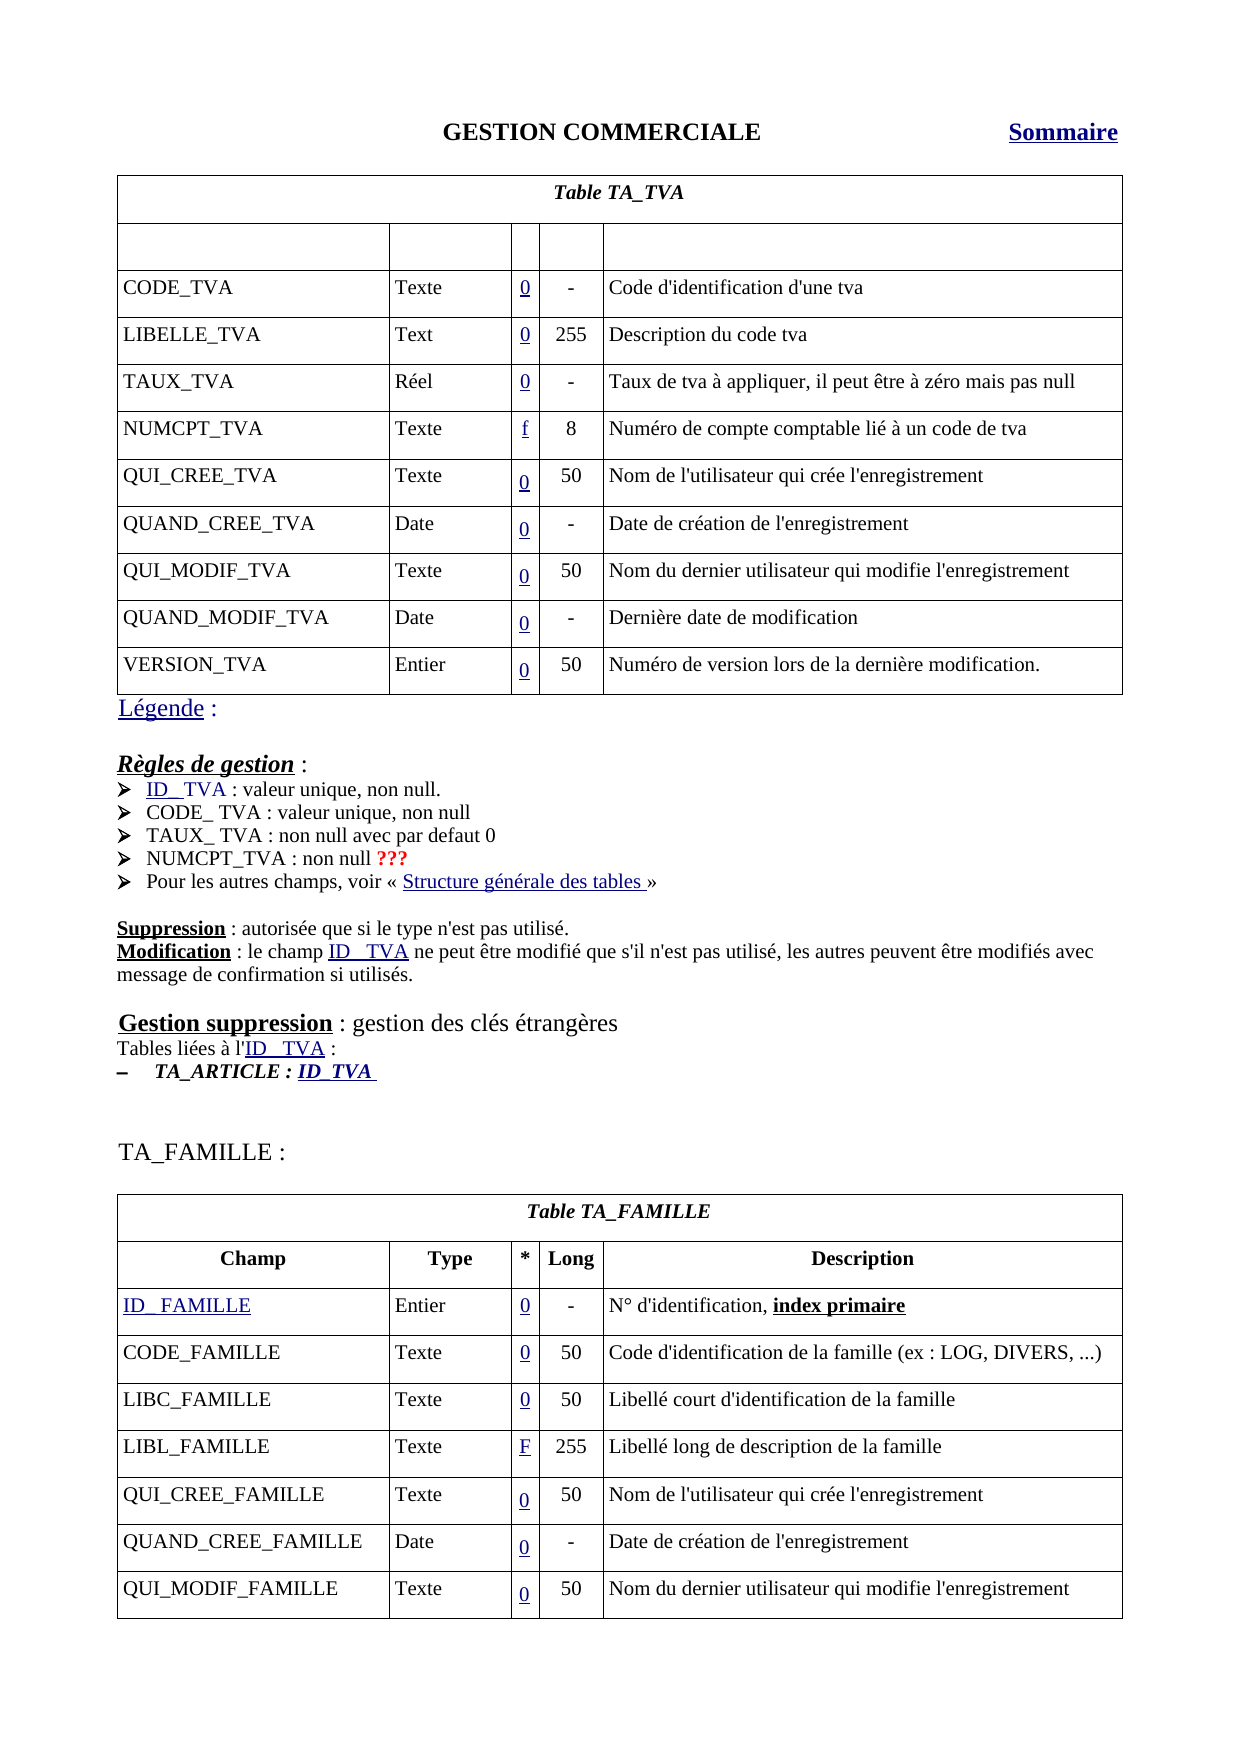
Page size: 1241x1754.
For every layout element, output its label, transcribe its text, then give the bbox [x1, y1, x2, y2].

table_cell - [540, 601, 603, 647]
table_cell Texte [390, 1336, 511, 1382]
table_cell Entier [390, 648, 511, 694]
table_cell Texte [390, 1572, 511, 1618]
text Légende : [118, 695, 1122, 722]
table_cell * [512, 1242, 539, 1288]
table_cell Texte [390, 1431, 511, 1477]
table_cell QUI_CREE_TVA [118, 460, 389, 506]
table_cell Nom du dernier utilisateur qui modifie l'enregistrement [604, 554, 1122, 600]
table_cell Texte [390, 554, 511, 600]
table_cell 0 [512, 1478, 539, 1524]
table_cell CODE_FAMILLE [118, 1336, 389, 1382]
text Modification : le champ ID_ TVA ne peut être modifié que s'il n'est pas utilisé, les autres peuvent être modifiés avec message de confirmation si utilisés. [117, 939, 1122, 986]
table_cell [512, 224, 539, 270]
table_cell Date de création de l'enregistrement [604, 507, 1122, 553]
table_cell Date [390, 601, 511, 647]
table_cell 50 [540, 1478, 603, 1524]
table_cell Entier [390, 1289, 511, 1335]
list ID_ TVA : valeur unique, non null. [117, 778, 1122, 801]
table_cell 50 [540, 1336, 603, 1382]
table_cell CODE_TVA [118, 271, 389, 317]
subtitle TA_ARTICLE : ID_TVA [117, 1060, 1122, 1083]
table_cell Champ [118, 1242, 389, 1288]
table_cell 0 [512, 1289, 539, 1335]
table_cell 0 [512, 507, 539, 553]
table_cell 255 [540, 318, 603, 364]
table_cell LIBELLE_TVA [118, 318, 389, 364]
text Tables liées à l'ID_ TVA : [117, 1037, 1122, 1060]
table_cell - [540, 1525, 603, 1571]
list Pour les autres champs, voir « Structure générale des tables » [117, 870, 1122, 893]
table_cell 0 [512, 1525, 539, 1571]
table_cell QUI_CREE_FAMILLE [118, 1478, 389, 1524]
text TA_FAMILLE : [118, 1138, 1122, 1166]
table_cell Texte [390, 412, 511, 458]
table_cell 0 [512, 271, 539, 317]
table_cell Texte [390, 1384, 511, 1429]
table_cell 0 [512, 1384, 539, 1429]
table_header Table TA_FAMILLE [118, 1195, 1122, 1241]
table_cell 0 [512, 318, 539, 364]
table_cell QUAND_CREE_FAMILLE [118, 1525, 389, 1571]
table_cell Date [390, 507, 511, 553]
table_cell - [540, 271, 603, 317]
table_cell - [540, 365, 603, 411]
table_cell Nom de l'utilisateur qui crée l'enregistrement [604, 1478, 1122, 1524]
table_cell QUI_MODIF_TVA [118, 554, 389, 600]
table_cell 0 [512, 365, 539, 411]
table_cell Code d'identification de la famille (ex : LOG, DIVERS, ...) [604, 1336, 1122, 1382]
table_cell Text [390, 318, 511, 364]
table_cell Long [540, 1242, 603, 1288]
table_cell [390, 224, 511, 270]
table_header Table TA_TVA [118, 176, 1122, 222]
table_cell Code d'identification d'une tva [604, 271, 1122, 317]
table_cell 0 [512, 460, 539, 506]
table_cell 50 [540, 1572, 603, 1618]
table_cell 0 [512, 1336, 539, 1382]
table_cell Réel [390, 365, 511, 411]
table_cell - [540, 224, 603, 270]
table_cell Description [604, 1242, 1122, 1288]
table_cell Libellé long de description de la famille [604, 1431, 1122, 1477]
text Suppression : autorisée que si le type n'est pas utilisé. [117, 916, 1122, 939]
list CODE_ TVA : valeur unique, non null [117, 801, 1122, 824]
table_cell Texte [390, 1478, 511, 1524]
list NUMCPT_TVA : non null ??? [117, 847, 1122, 870]
table_cell Taux de tva à appliquer, il peut être à zéro mais pas null [604, 365, 1122, 411]
table_cell Nom de l'utilisateur qui crée l'enregistrement [604, 460, 1122, 506]
table_cell Numéro de version lors de la dernière modification. [604, 648, 1122, 694]
table_cell 50 [540, 554, 603, 600]
table_cell 50 [540, 460, 603, 506]
table_cell VERSION_TVA [118, 648, 389, 694]
table_cell 50 [540, 648, 603, 694]
table_cell [118, 224, 389, 270]
table_cell NUMCPT_TVA [118, 412, 389, 458]
table_cell 0 [512, 1572, 539, 1618]
table_cell ID_ FAMILLE [118, 1289, 389, 1335]
table_cell [604, 224, 1122, 270]
table_cell Type [390, 1242, 511, 1288]
table_cell QUAND_CREE_TVA [118, 507, 389, 553]
table_cell Nom du dernier utilisateur qui modifie l'enregistrement [604, 1572, 1122, 1618]
list TAUX_ TVA : non null avec par defaut 0 [117, 824, 1122, 847]
table_cell LIBL_FAMILLE [118, 1431, 389, 1477]
table_cell Texte [390, 460, 511, 506]
table_cell 0 [512, 648, 539, 694]
table_cell 50 [540, 1384, 603, 1429]
table_cell - [540, 1289, 603, 1335]
table_cell QUI_MODIF_FAMILLE [118, 1572, 389, 1618]
table_cell Date de création de l'enregistrement [604, 1525, 1122, 1571]
table_cell 0 [512, 554, 539, 600]
table_cell TAUX_TVA [118, 365, 389, 411]
table_cell Libellé court d'identification de la famille [604, 1384, 1122, 1429]
text Gestion suppression : gestion des clés étrangères [118, 1009, 1122, 1037]
table_cell Texte [390, 271, 511, 317]
table_cell 8 [540, 412, 603, 458]
table_cell F [512, 1431, 539, 1477]
table_cell f [512, 412, 539, 458]
table_cell 255 [540, 1431, 603, 1477]
table_cell Description du code tva [604, 318, 1122, 364]
table_cell 0 [512, 601, 539, 647]
table_cell Dernière date de modification [604, 601, 1122, 647]
table_cell - [540, 507, 603, 553]
table_cell LIBC_FAMILLE [118, 1384, 389, 1429]
table_cell QUAND_MODIF_TVA [118, 601, 389, 647]
table_cell Numéro de compte comptable lié à un code de tva [604, 412, 1122, 458]
table_cell N° d'identification, index primaire [604, 1289, 1122, 1335]
table_cell Date [390, 1525, 511, 1571]
text Règles de gestion : [117, 750, 1122, 778]
